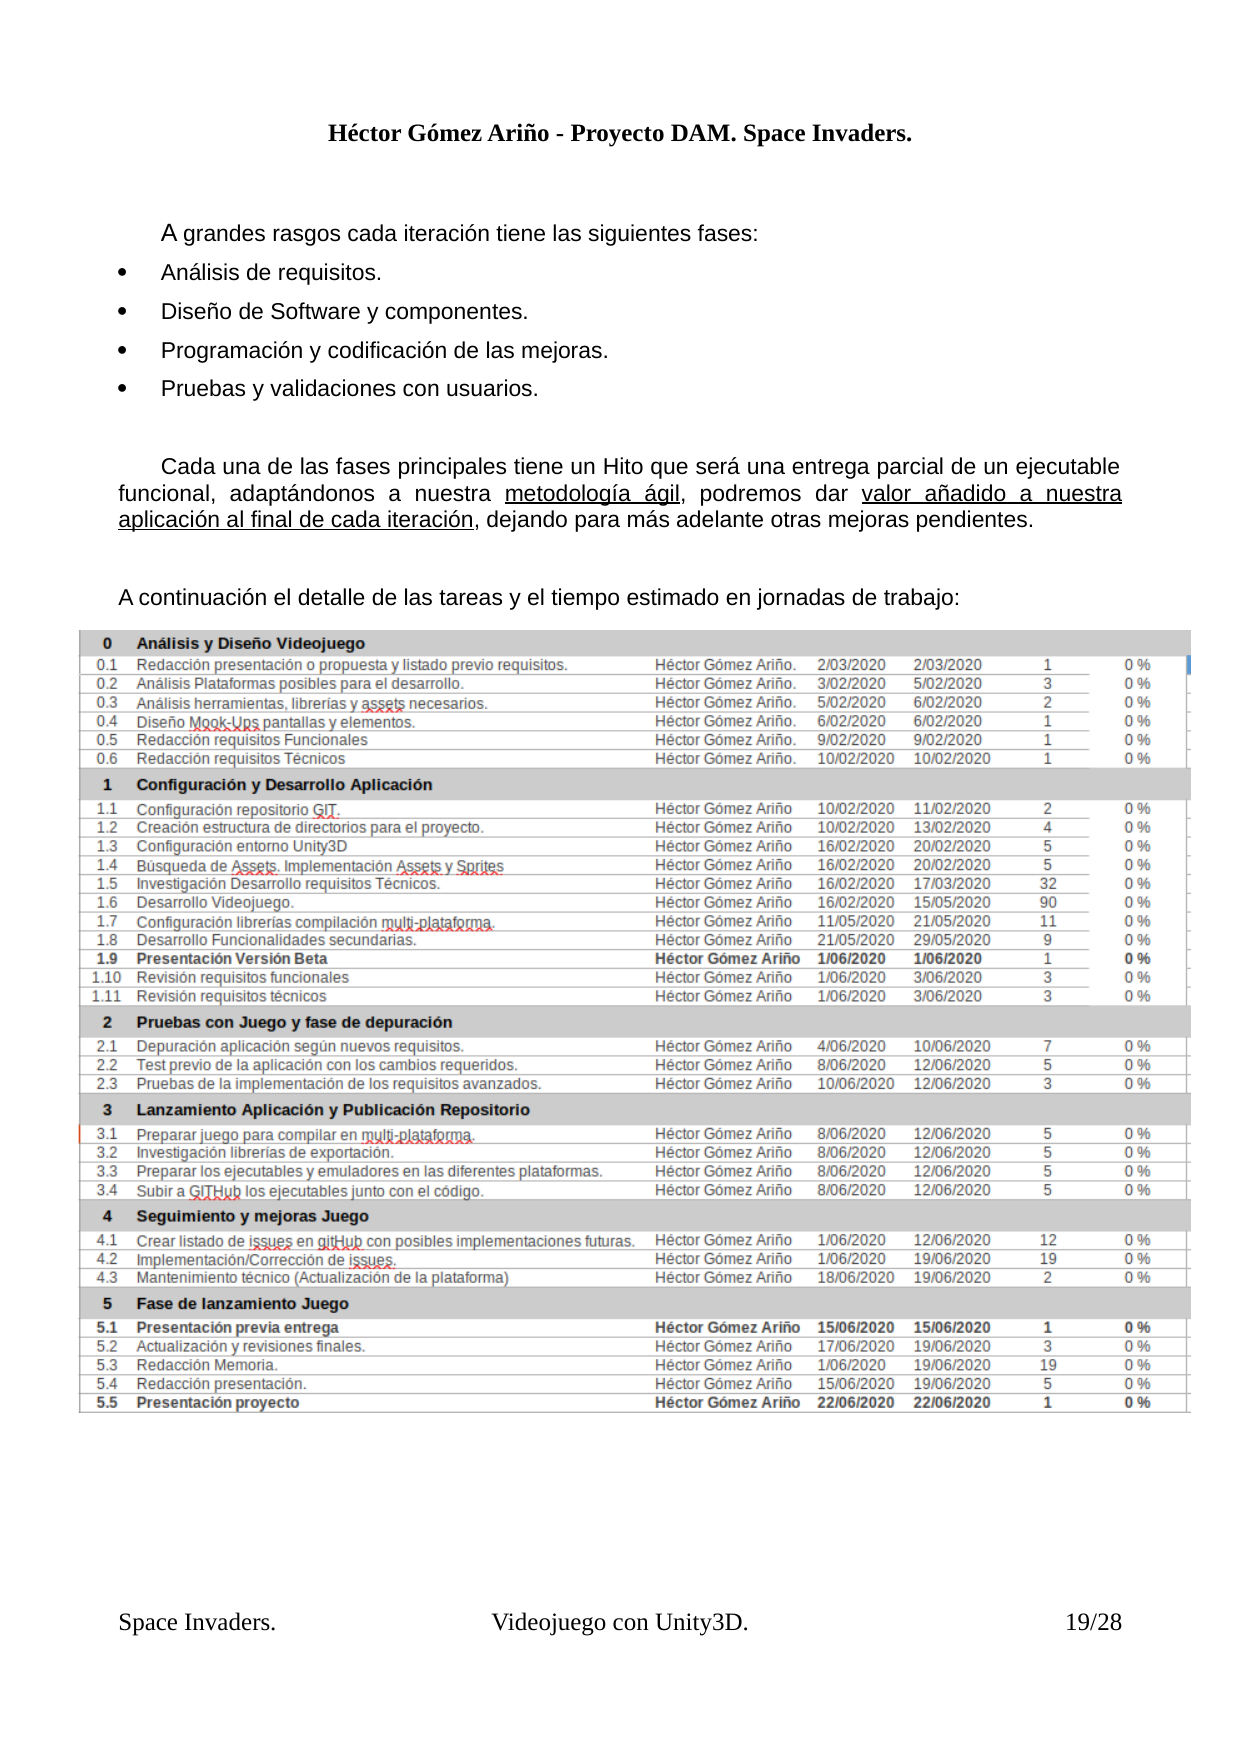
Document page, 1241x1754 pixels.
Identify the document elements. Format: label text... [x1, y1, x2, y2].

list A grandes rasgos cada iteración tiene las siguientes fases: [118, 218, 1122, 246]
list Pruebas y validaciones con usuarios. [118, 375, 1122, 402]
list Cada una de las fases principales tiene un Hito que será una entrega parcial de un ejecutable funcional, adaptándonos a nuestra metodología ágil, podremos dar valor añadido a nuestra aplicación al final de cada iteración, dejando para más adelante otras mejoras pendientes. [118, 453, 1122, 532]
list Programación y codificación de las mejoras. [118, 337, 1122, 363]
picture [78, 630, 1191, 1413]
list Diseño de Software y componentes. [118, 298, 1122, 324]
text A continuación el detalle de las tareas y el tiempo estimado en jornadas de trabajo: [118, 583, 1122, 610]
list Análisis de requisitos. [118, 259, 1122, 285]
